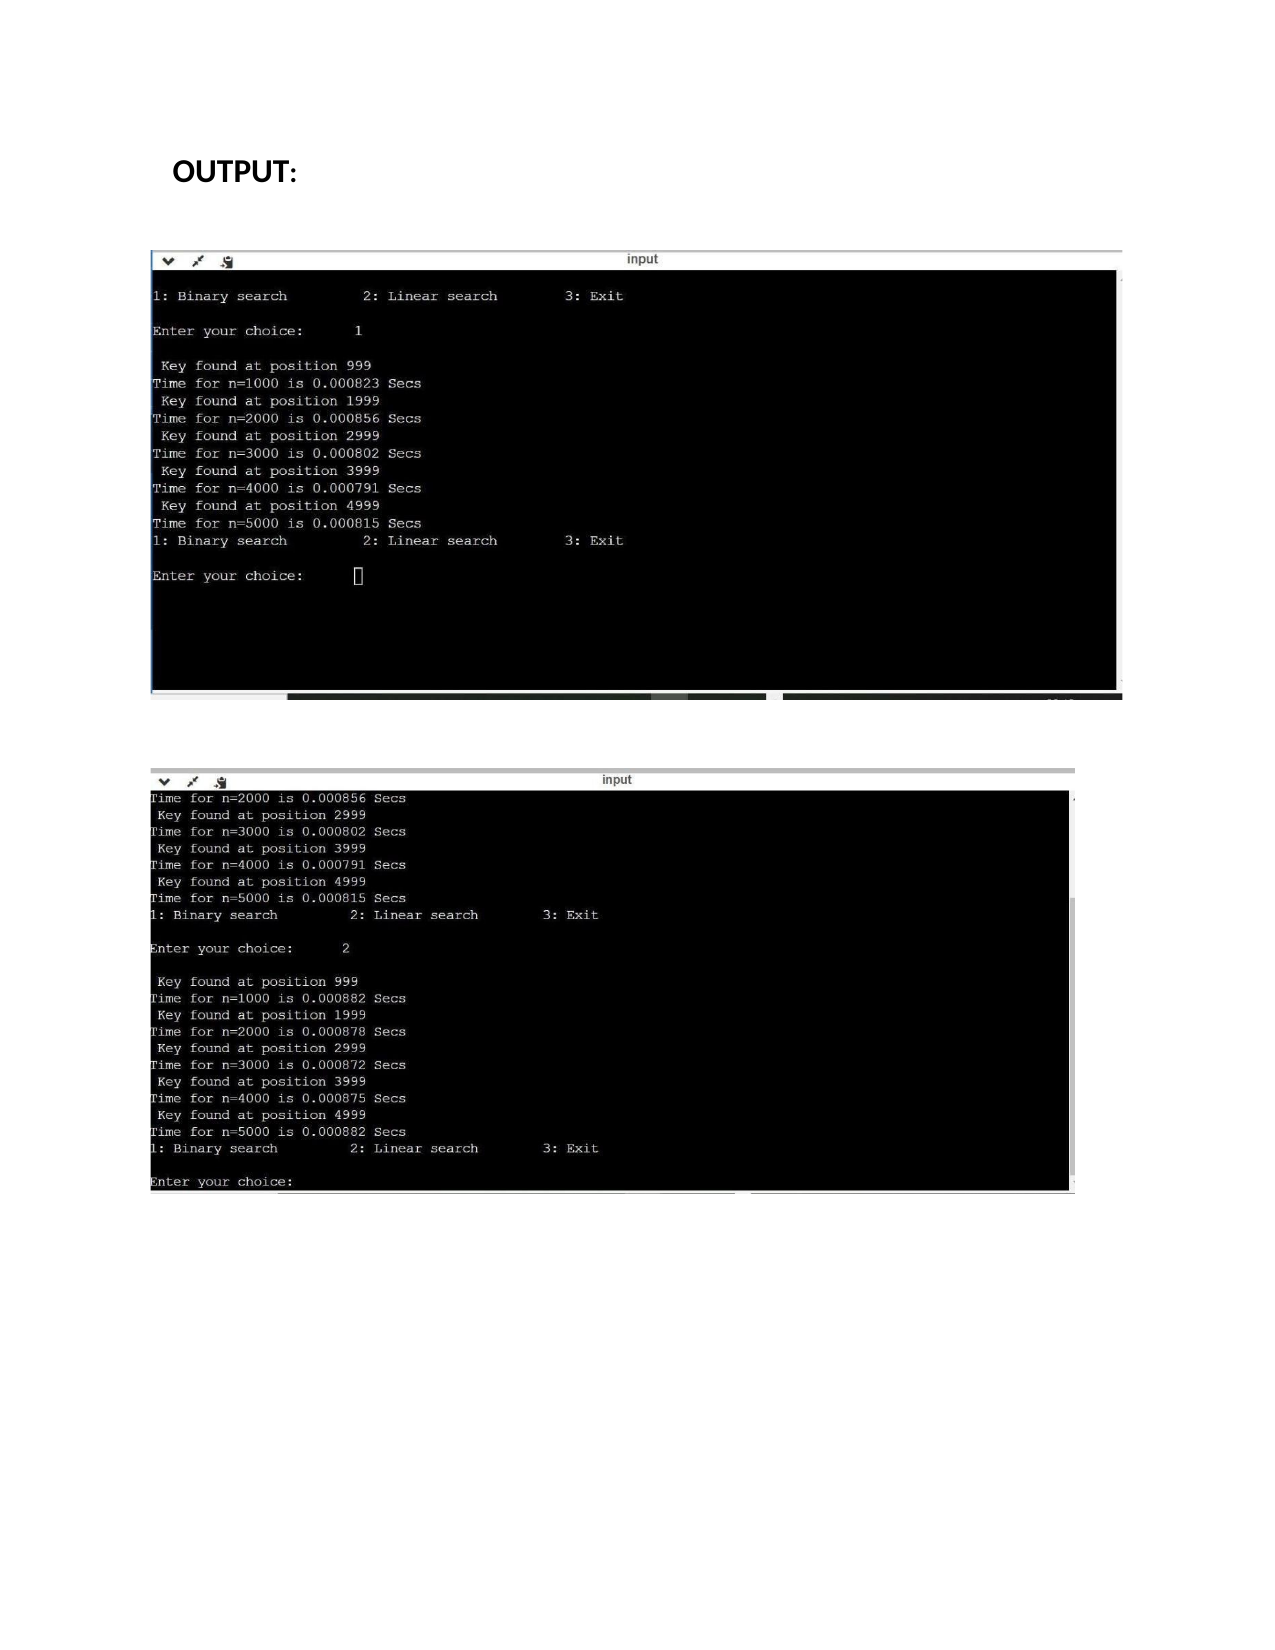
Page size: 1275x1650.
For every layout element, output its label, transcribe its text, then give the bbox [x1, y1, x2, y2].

picture [150, 250, 1123, 700]
picture [150, 768, 1075, 1194]
text OUTPUT: [172, 150, 1179, 191]
